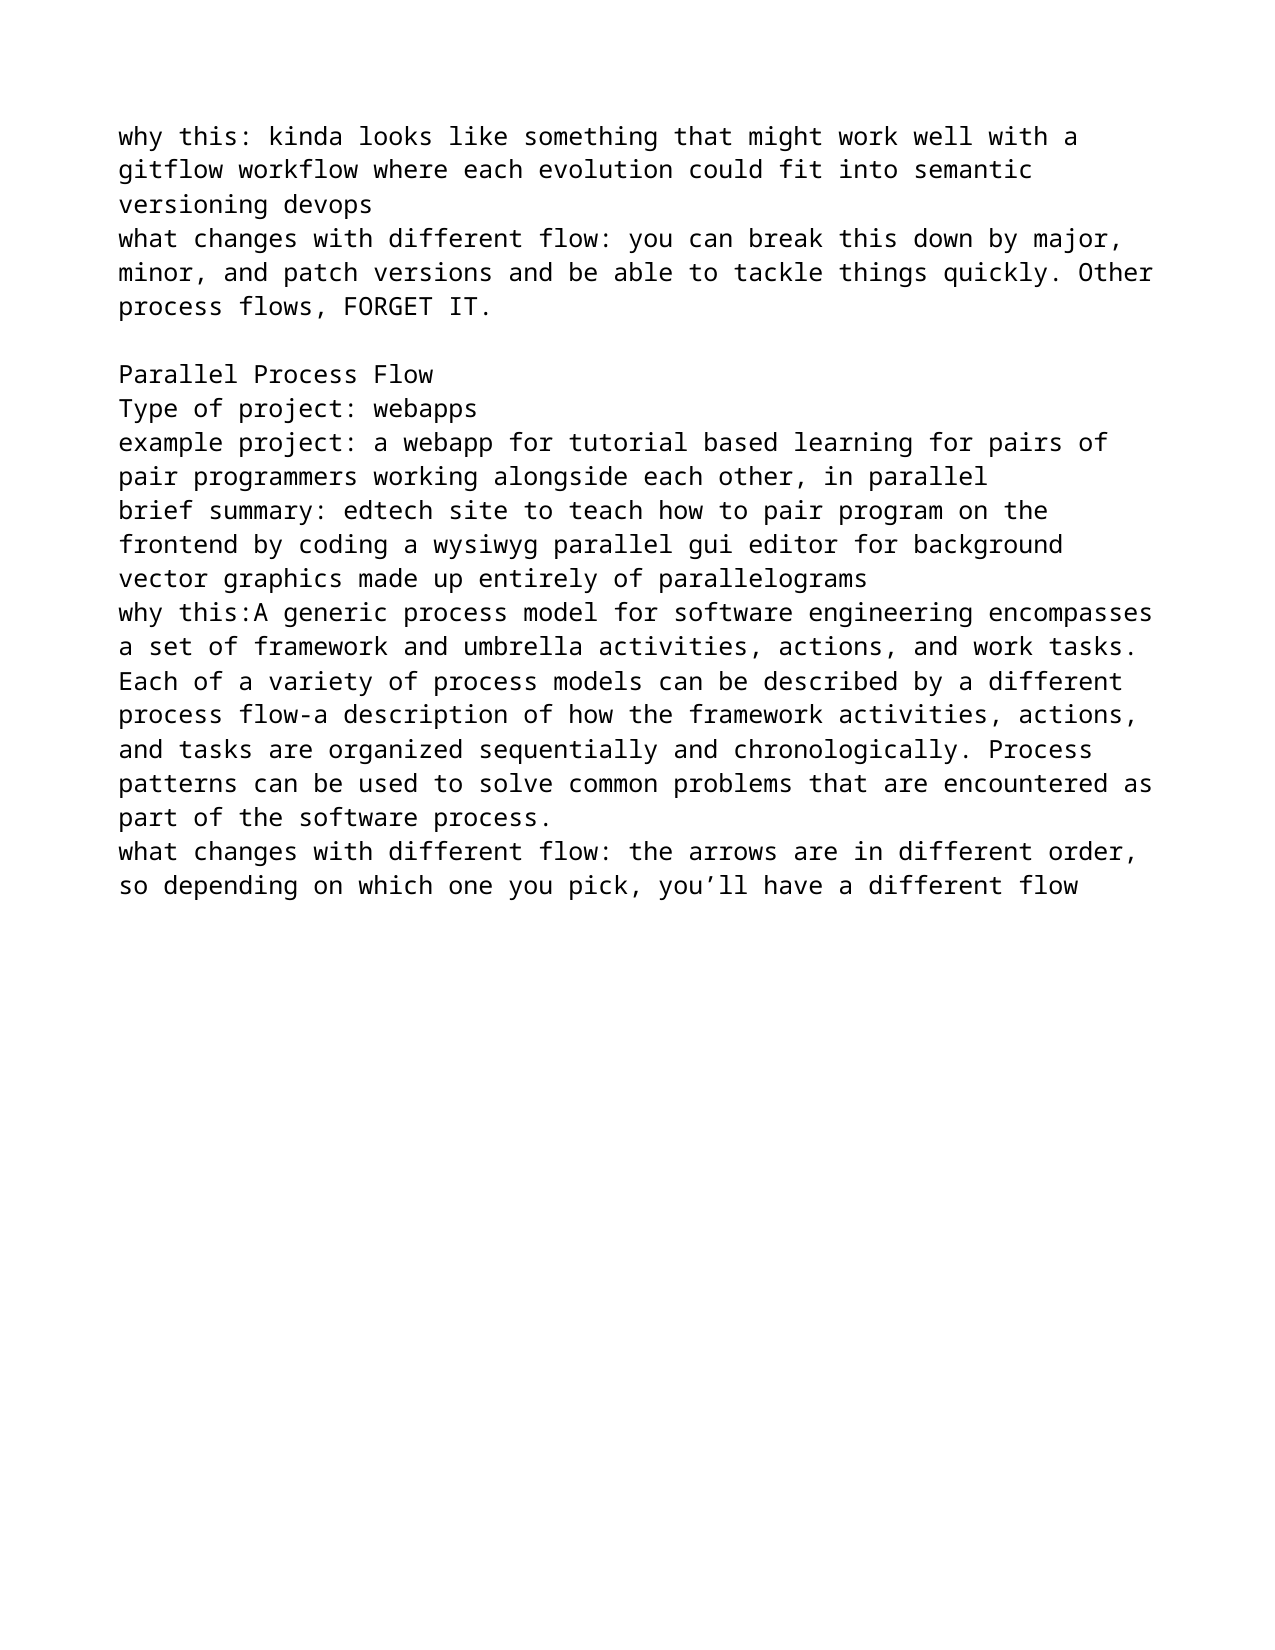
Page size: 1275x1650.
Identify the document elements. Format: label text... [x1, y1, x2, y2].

text why this:A generic process model for software engineering encompasses a set of framework and umbrella activities, actions, and work tasks. Each of a variety of process models can be described by a different process flow-a description of how the framework activities, actions, and tasks are organized sequentially and chronologically. Process patterns can be used to solve common problems that are encountered as part of the software process. [118, 595, 1157, 833]
text why this: kinda looks like something that might work well with a gitflow workflow where each evolution could fit into semantic versioning devops [118, 118, 1157, 220]
text what changes with different flow: the arrows are in different order, so depending on which one you pick, you’ll have a different flow [118, 833, 1157, 902]
text example project: a webapp for tutorial based learning for pairs of pair programmers working alongside each other, in parallel [118, 425, 1157, 493]
text what changes with different flow: you can break this down by major, minor, and patch versions and be able to tackle things quickly. Other process flows, FORGET IT. [118, 220, 1157, 322]
text Parallel Process Flow [118, 357, 1157, 391]
text brief summary: edtech site to teach how to pair program on the frontend by coding a wysiwyg parallel gui editor for background vector graphics made up entirely of parallelograms [118, 493, 1157, 595]
text Type of project: webapps [118, 391, 1157, 425]
